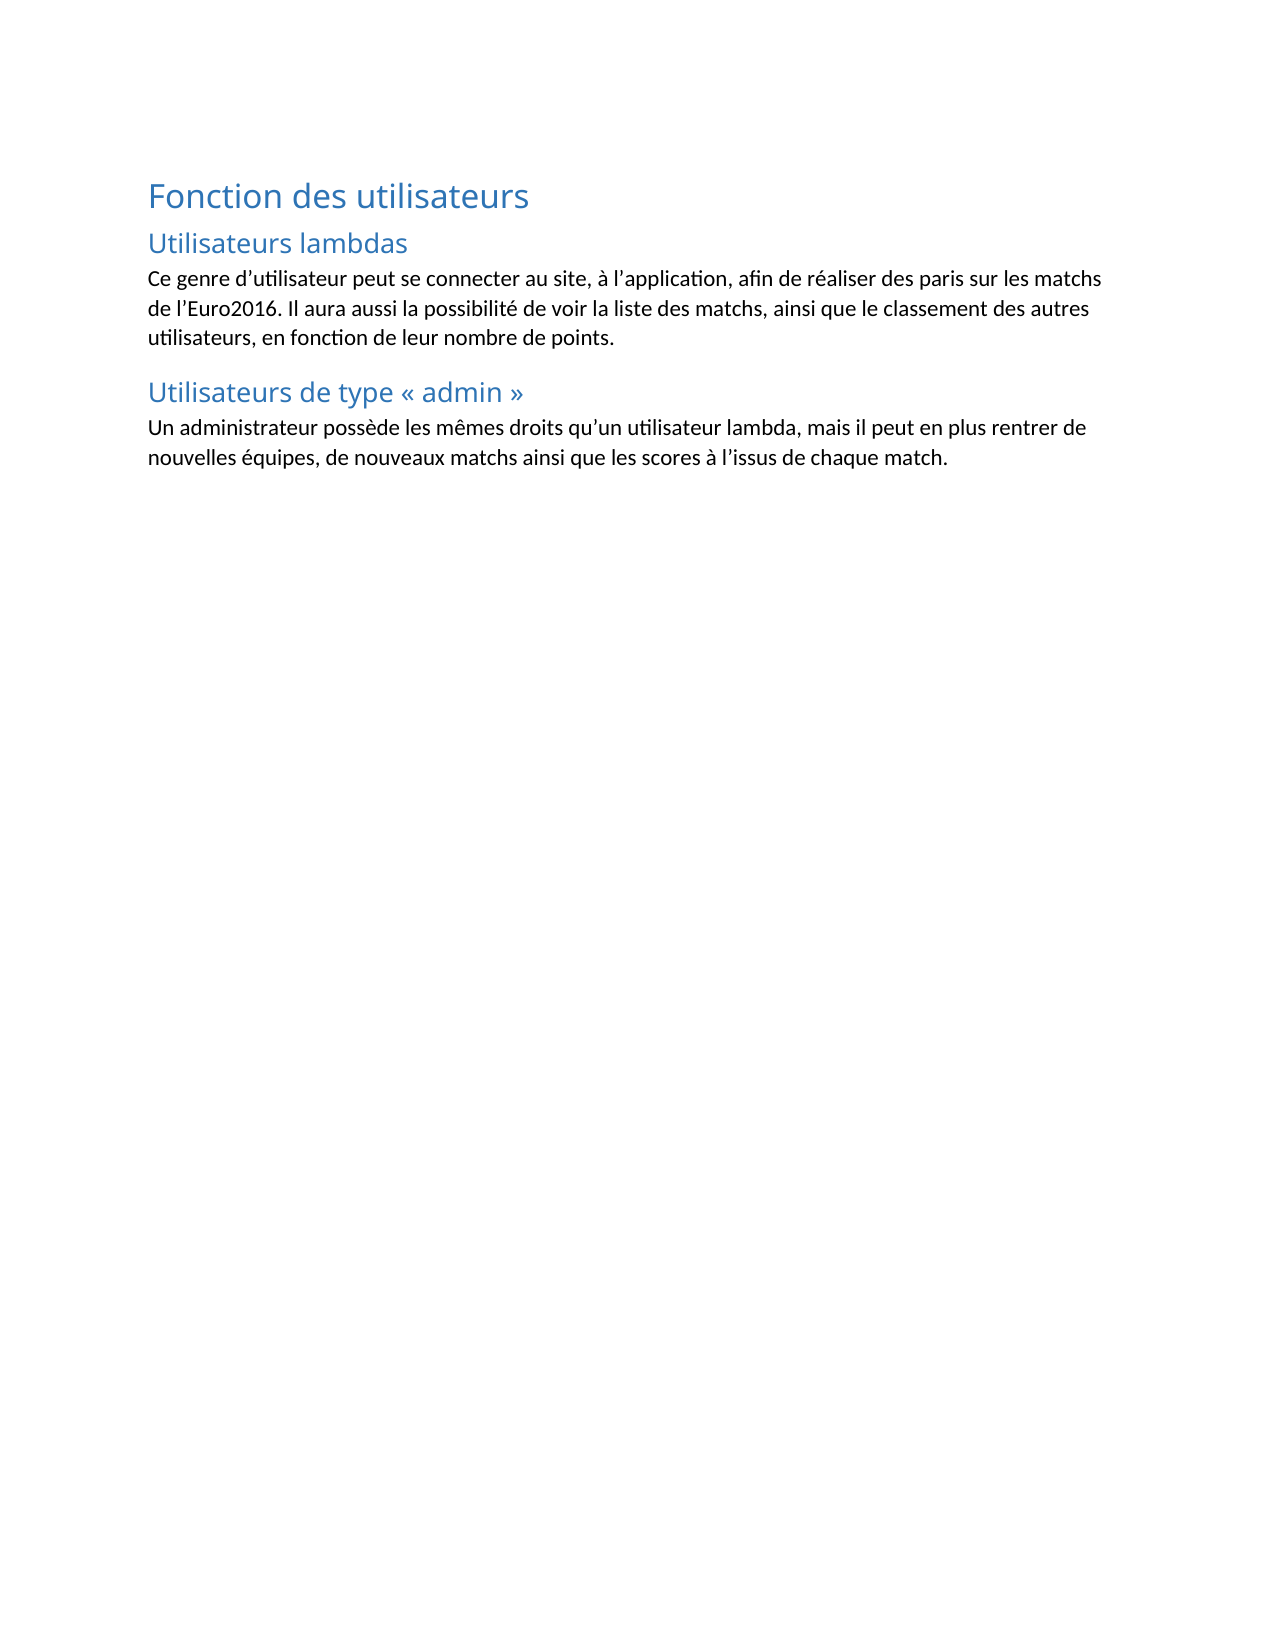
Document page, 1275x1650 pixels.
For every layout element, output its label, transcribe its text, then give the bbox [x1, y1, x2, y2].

subtitle Fonction des utilisateurs [148, 173, 1127, 218]
text Un administrateur possède les mêmes droits qu’un utilisateur lambda, mais il peut en plus rentrer de nouvelles équipes, de nouveaux matchs ainsi que les scores à l’issus de chaque match. [148, 413, 1127, 471]
subtitle Utilisateurs de type « admin » [148, 374, 1127, 411]
text Ce genre d’utilisateur peut se connecter au site, à l’application, afin de réaliser des paris sur les matchs de l’Euro2016. Il aura aussi la possibilité de voir la liste des matchs, ainsi que le classement des autres utilisateurs, en fonction de leur nombre de points. [148, 264, 1127, 351]
subtitle Utilisateurs lambdas [148, 225, 1127, 262]
